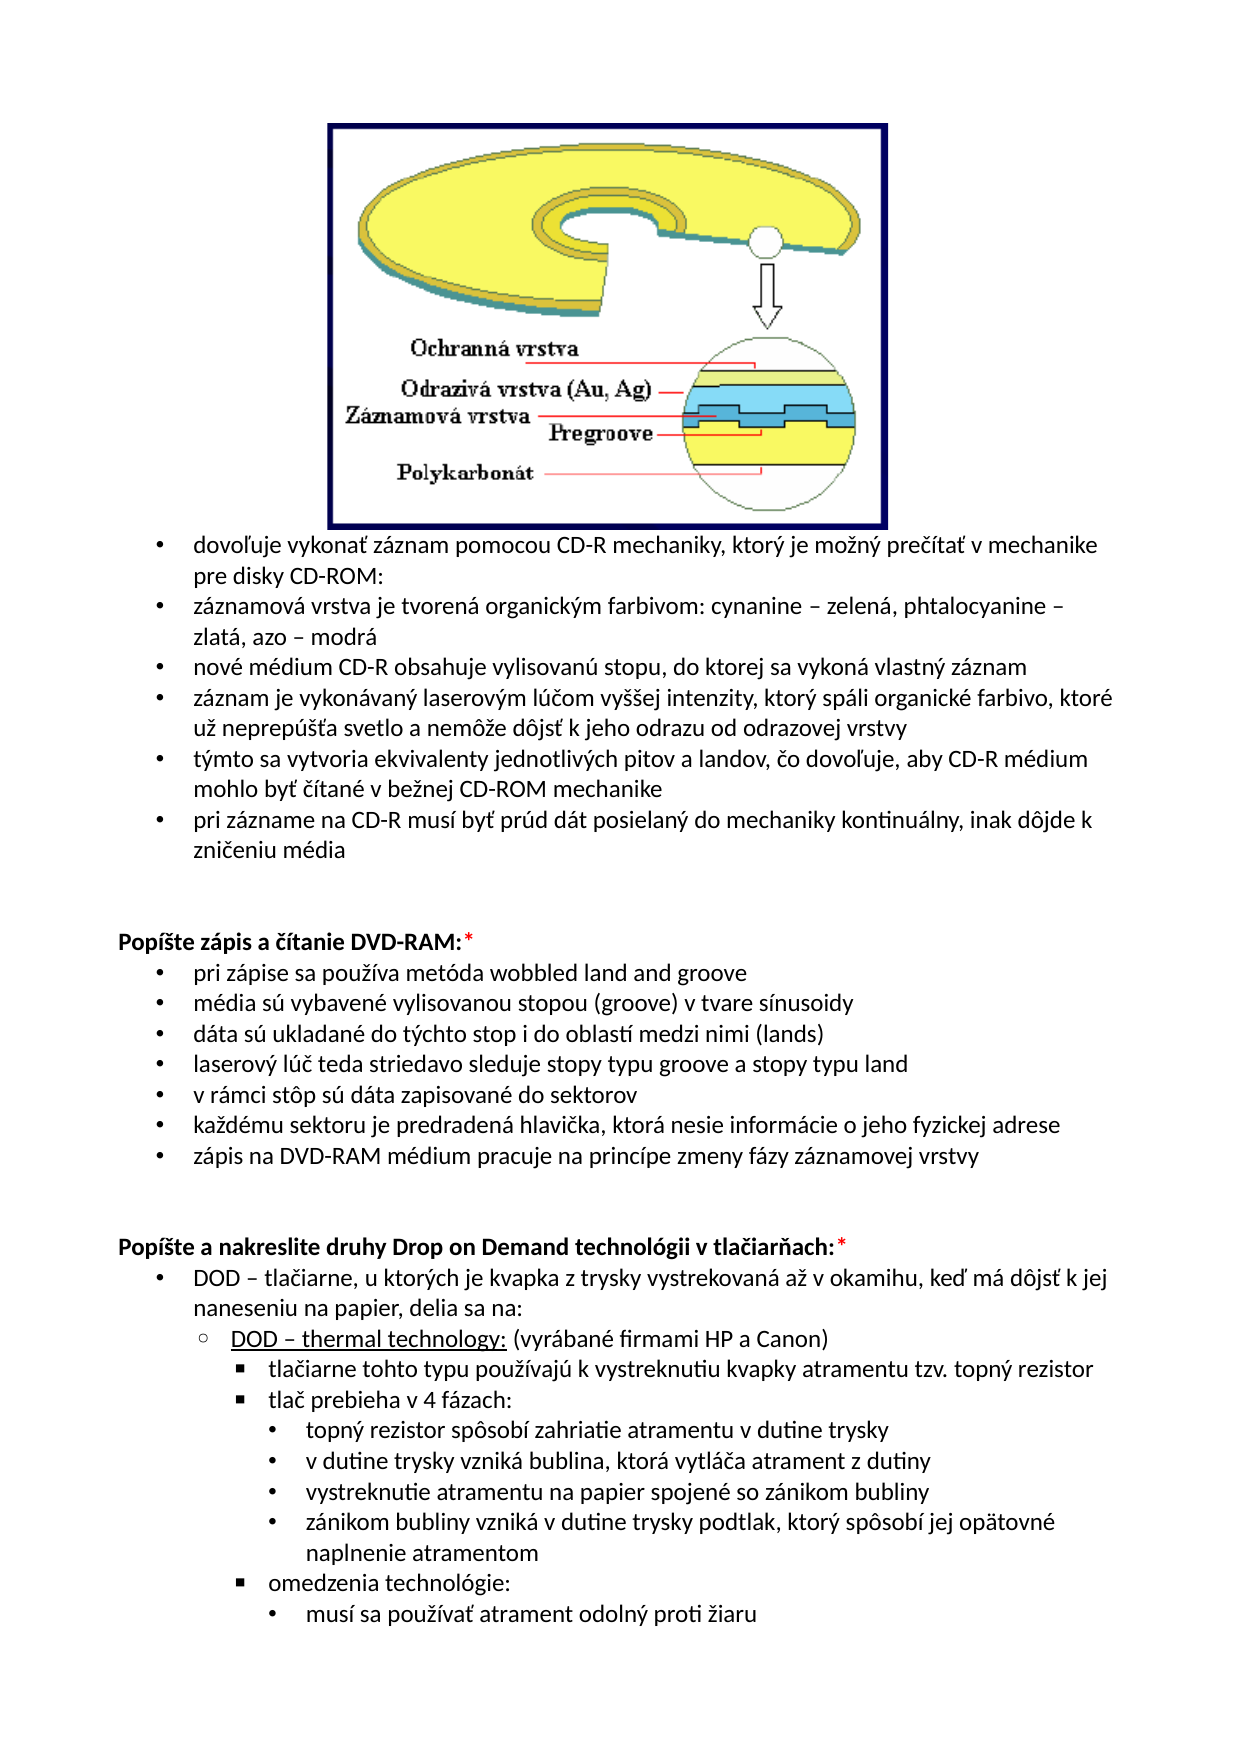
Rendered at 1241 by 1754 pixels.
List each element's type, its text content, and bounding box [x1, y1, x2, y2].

list DOD – thermal technology: (vyrábané firmami HP a Canon) [193, 1323, 1122, 1353]
text Popíšte a nakreslite druhy Drop on Demand technológii v tlačiarňach:* [118, 1231, 1122, 1262]
list tlačiarne tohto typu používajú k vystreknutiu kvapky atramentu tzv. topný rezistor [231, 1353, 1122, 1384]
list záznam je vykonávaný laserovým lúčom vyššej intenzity, ktorý spáli organické farbivo, ktoré už neprepúšťa svetlo a nemôže dôjsť k jeho odrazu od odrazovej vrstvy [156, 682, 1122, 743]
list týmto sa vytvoria ekvivalenty jednotlivých pitov a landov, čo dovoľuje, aby CD-R médium mohlo byť čítané v bežnej CD-ROM mechanike [156, 743, 1122, 804]
list záznamová vrstva je tvorená organickým farbivom: cynanine – zelená, phtalocyanine – zlatá, azo – modrá [156, 591, 1122, 652]
list pri zázname na CD-R musí byť prúd dát posielaný do mechaniky kontinuálny, inak dôjde k zničeniu média [156, 804, 1122, 865]
picture [327, 123, 889, 530]
list dovoľuje vykonať záznam pomocou CD-R mechaniky, ktorý je možný prečítať v mechanike pre disky CD-ROM: [156, 118, 1122, 591]
list musí sa používať atrament odolný proti žiaru [268, 1598, 1122, 1628]
list média sú vybavené vylisovanou stopou (groove) v tvare sínusoidy [156, 987, 1122, 1018]
list každému sektoru je predradená hlavička, ktorá nesie informácie o jeho fyzickej adrese [156, 1109, 1122, 1140]
list DOD – tlačiarne, u ktorých je kvapka z trysky vystrekovaná až v okamihu, keď má dôjsť k jej naneseniu na papier, delia sa na: [156, 1262, 1122, 1323]
list zánikom bubliny vzniká v dutine trysky podtlak, ktorý spôsobí jej opätovné naplnenie atramentom [268, 1506, 1122, 1567]
list tlač prebieha v 4 fázach: [231, 1384, 1122, 1414]
list vystreknutie atramentu na papier spojené so zánikom bubliny [268, 1476, 1122, 1506]
list omedzenia technológie: [231, 1567, 1122, 1598]
list topný rezistor spôsobí zahriatie atramentu v dutine trysky [268, 1414, 1122, 1445]
list dáta sú ukladané do týchto stop i do oblastí medzi nimi (lands) [156, 1018, 1122, 1048]
list zápis na DVD-RAM médium pracuje na princípe zmeny fázy záznamovej vrstvy [156, 1140, 1122, 1170]
list v rámci stôp sú dáta zapisované do sektorov [156, 1079, 1122, 1109]
list laserový lúč teda striedavo sleduje stopy typu groove a stopy typu land [156, 1048, 1122, 1079]
list nové médium CD-R obsahuje vylisovanú stopu, do ktorej sa vykoná vlastný záznam [156, 652, 1122, 682]
list pri zápise sa používa metóda wobbled land and groove [156, 957, 1122, 987]
list v dutine trysky vzniká bublina, ktorá vytláča atrament z dutiny [268, 1445, 1122, 1476]
text Popíšte zápis a čítanie DVD-RAM:* [118, 926, 1122, 957]
